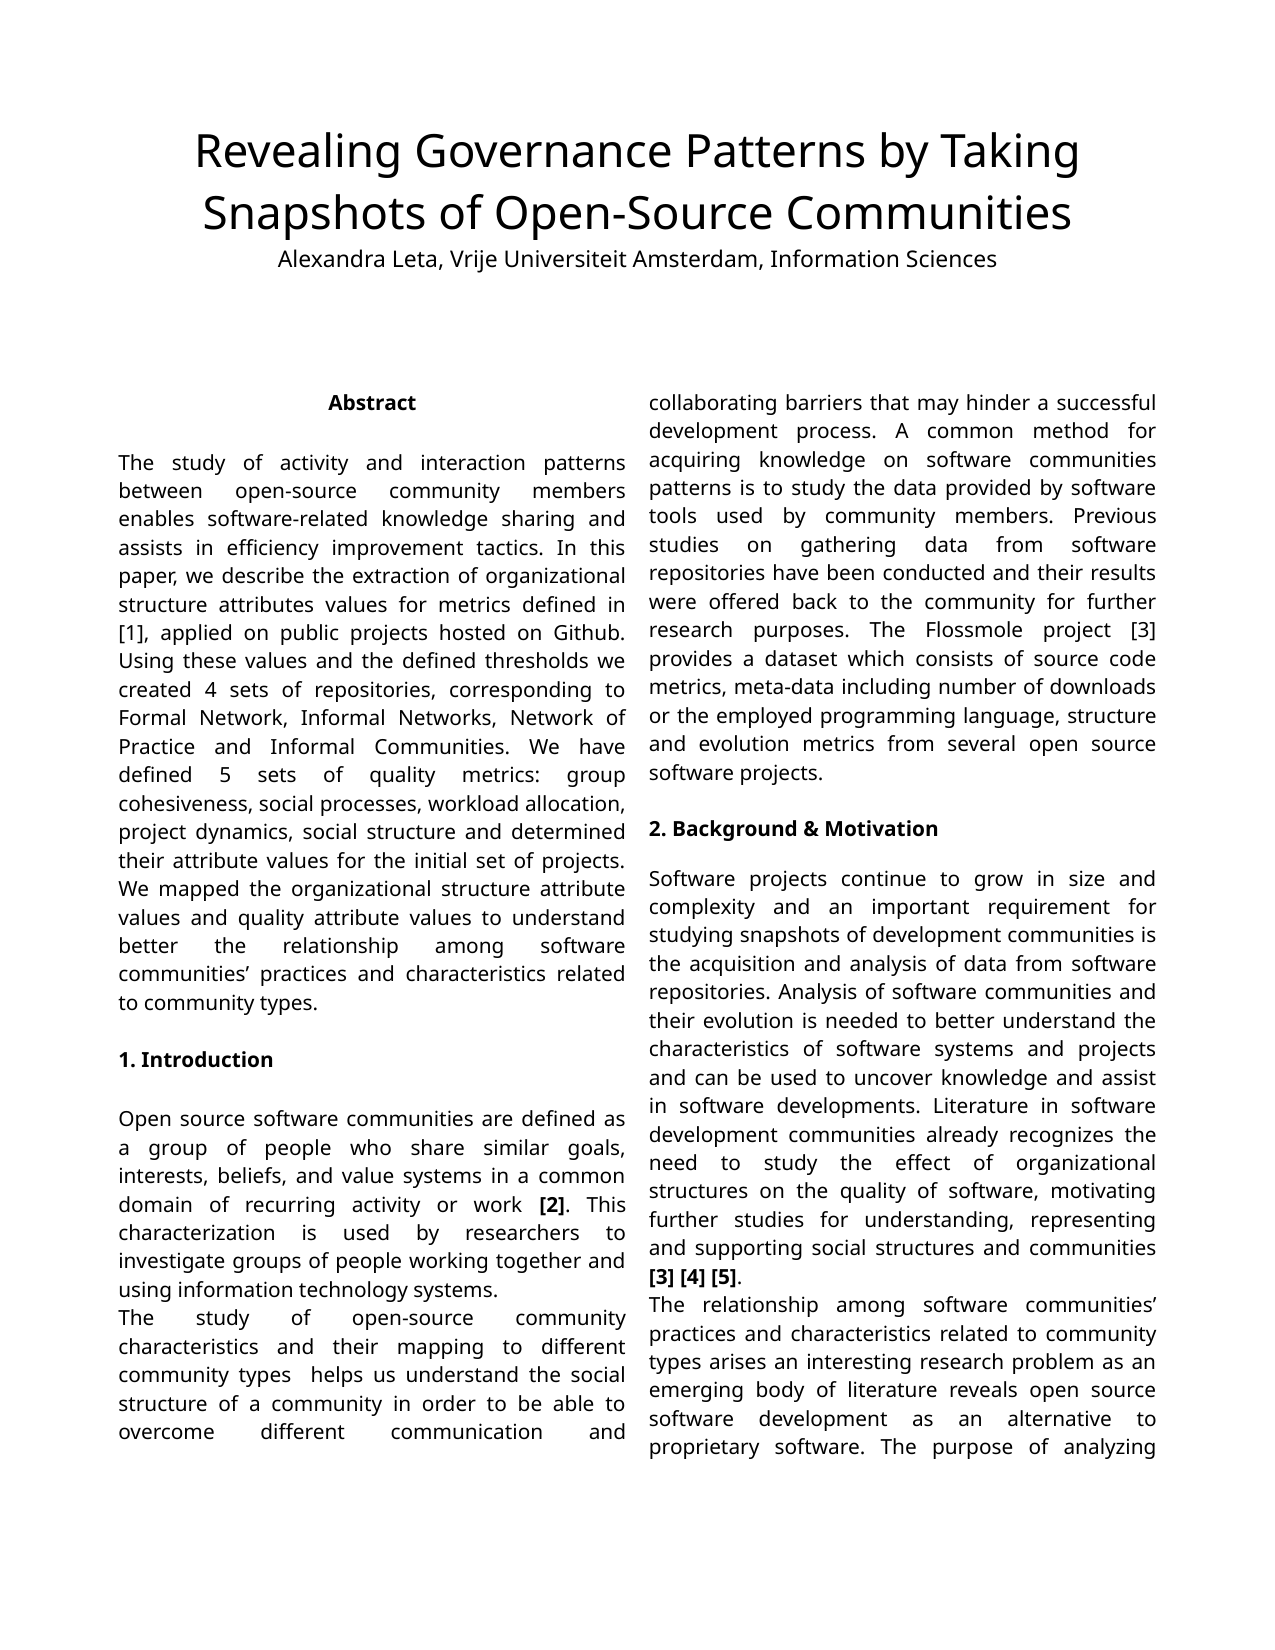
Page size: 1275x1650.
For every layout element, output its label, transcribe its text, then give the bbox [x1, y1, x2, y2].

text collaborating barriers that may hinder a successful development process. A common method for acquiring knowledge on software communities patterns is to study the data provided by software tools used by community members. Previous studies on gathering data from software repositories have been conducted and their results were offered back to the community for further research purposes. The Flossmole project [3] provides a dataset which consists of source code metrics, meta-data including number of downloads or the employed programming language, structure and evolution metrics from several open source software projects. [649, 388, 1157, 786]
subtitle 2. Background & Motivation [649, 814, 1157, 843]
text Open source software communities are defined as a group of people who share similar goals, interests, beliefs, and value systems in a common domain of recurring activity or work [2]. This characterization is used by researchers to investigate groups of people working together and using information technology systems. [118, 1104, 626, 1303]
subtitle 1. Introduction [118, 1045, 626, 1073]
text The study of open-source community characteristics and their mapping to different community types helps us understand the social structure of a community in order to be able to overcome different communication and [118, 1303, 626, 1446]
text Alexandra Leta, Vrije Universiteit Amsterdam, Information Sciences [118, 243, 1157, 274]
subtitle Abstract [118, 388, 626, 416]
text Software projects continue to grow in size and complexity and an important requirement for studying snapshots of development communities is the acquisition and analysis of data from software repositories. Analysis of software communities and their evolution is needed to better understand the characteristics of software systems and projects and can be used to uncover knowledge and assist in software developments. Literature in software development communities already recognizes the need to study the effect of organizational structures on the quality of software, motivating further studies for understanding, representing and supporting social structures and communities [3] [4] [5]. [649, 864, 1157, 1290]
text Revealing Governance Patterns by Taking Snapshots of Open-Source Communities [118, 118, 1157, 243]
text The relationship among software communities’ practices and characteristics related to community types arises an interesting research problem as an emerging body of literature reveals open source software development as an alternative to proprietary software. The purpose of analyzing [649, 1290, 1157, 1461]
text The study of activity and interaction patterns between open-source community members enables software-related knowledge sharing and assists in efficiency improvement tactics. In this paper, we describe the extraction of organizational structure attributes values for metrics defined in [1], applied on public projects hosted on Github. Using these values and the defined thresholds we created 4 sets of repositories, corresponding to Formal Network, Informal Networks, Network of Practice and Informal Communities. We have defined 5 sets of quality metrics: group cohesiveness, social processes, workload allocation, project dynamics, social structure and determined their attribute values for the initial set of projects. We mapped the organizational structure attribute values and quality attribute values to understand better the relationship among software communities’ practices and characteristics related to community types. [118, 448, 626, 1016]
